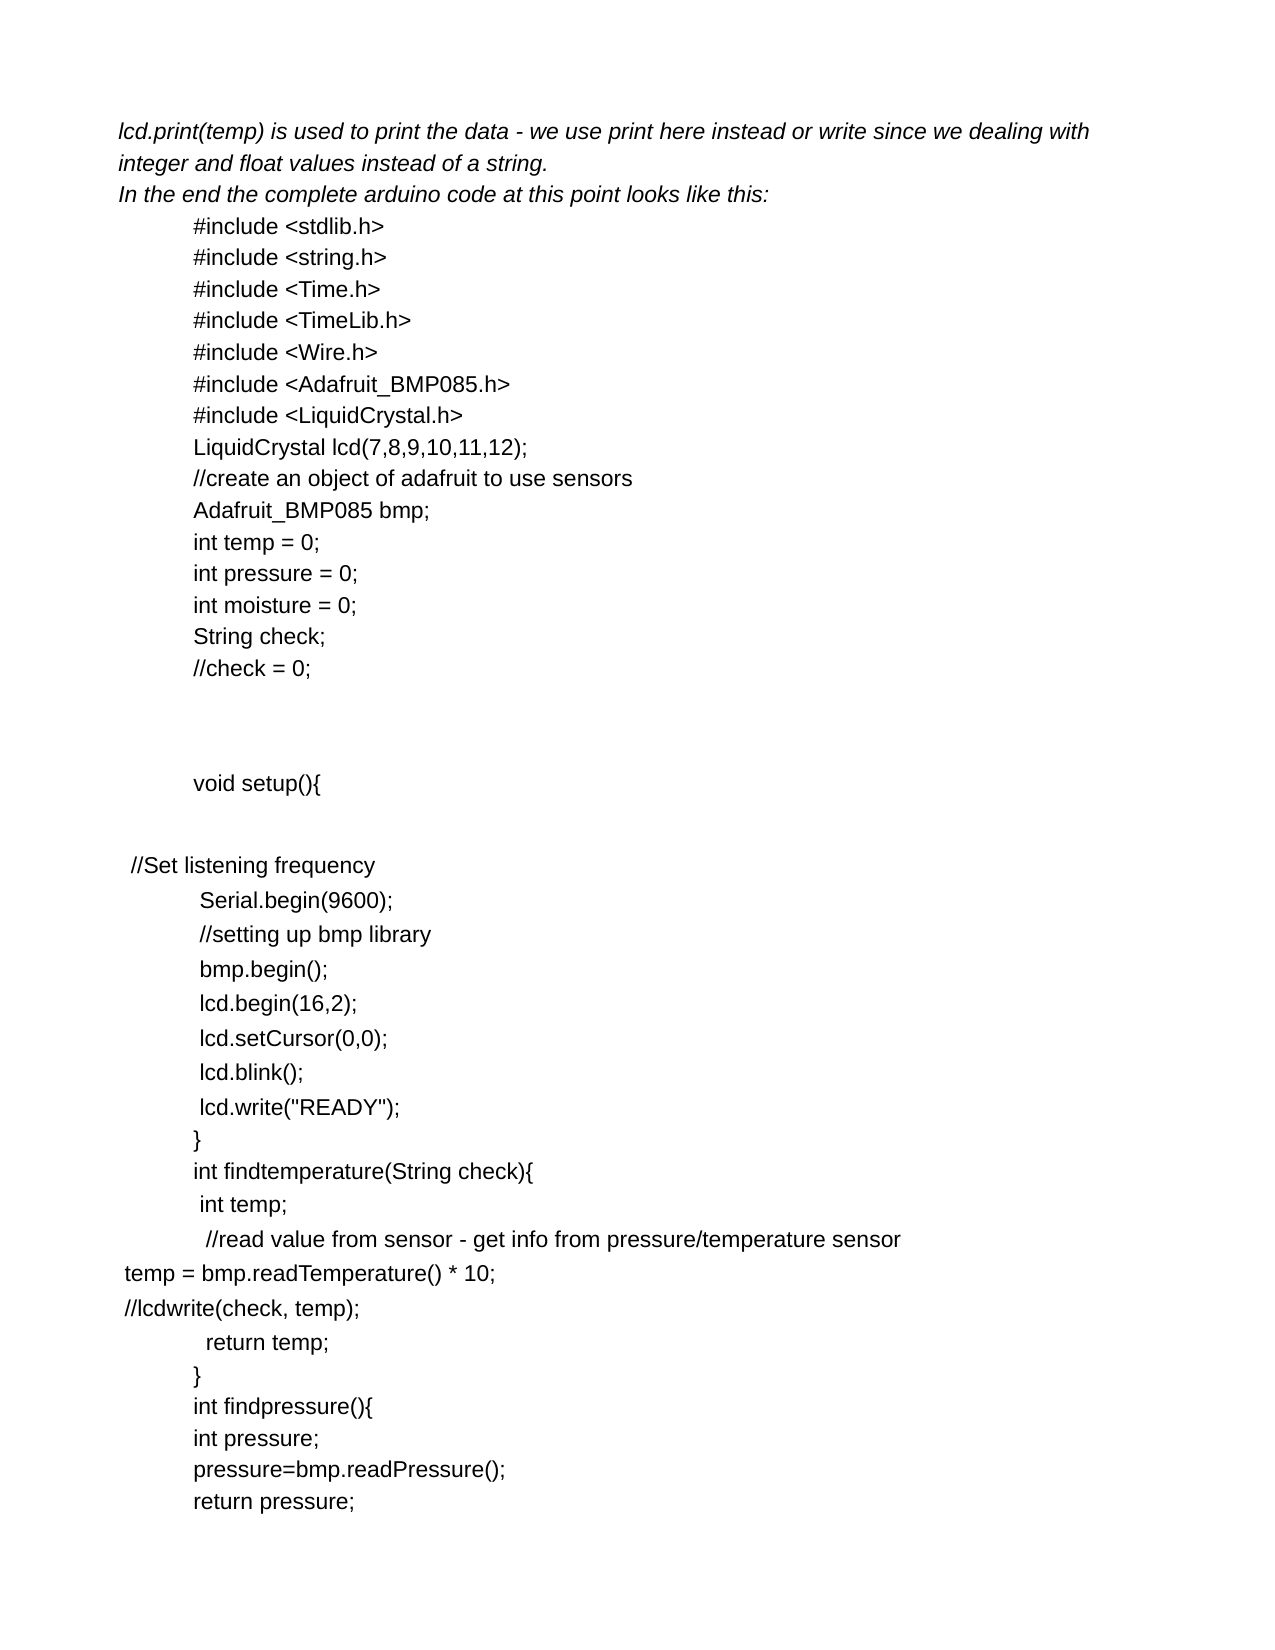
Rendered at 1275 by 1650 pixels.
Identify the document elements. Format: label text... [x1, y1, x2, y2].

text int findpressure(){ [118, 1393, 1157, 1420]
text Adafruit_BMP085 bmp; [118, 497, 1157, 523]
text } [118, 1126, 1157, 1153]
text lcd.blink(); [118, 1057, 1157, 1086]
text temp = bmp.readTemperature() * 10; [118, 1258, 1157, 1287]
text } [118, 1362, 1157, 1388]
text int pressure; [118, 1425, 1157, 1451]
text lcd.write("READY"); [118, 1092, 1157, 1121]
text void setup(){ [118, 770, 1157, 796]
text #include <LiquidCrystal.h> [118, 402, 1157, 428]
text int temp = 0; [118, 528, 1157, 555]
text #include <Time.h> [118, 276, 1157, 302]
text bmp.begin(); [118, 954, 1157, 983]
text Serial.begin(9600); [118, 885, 1157, 914]
text String check; [118, 623, 1157, 649]
text pressure=bmp.readPressure(); [118, 1456, 1157, 1483]
text return pressure; [118, 1488, 1157, 1514]
text int pressure = 0; [118, 560, 1157, 586]
text lcd.setCursor(0,0); [118, 1023, 1157, 1052]
text //read value from sensor - get info from pressure/temperature sensor [118, 1224, 1157, 1253]
text int temp; [118, 1189, 1157, 1218]
text #include <Wire.h> [118, 339, 1157, 365]
text //Set listening frequency [118, 850, 1157, 879]
text LiquidCrystal lcd(7,8,9,10,11,12); [118, 434, 1157, 460]
text //lcdwrite(check, temp); [118, 1293, 1157, 1322]
text #include <Adafruit_BMP085.h> [118, 371, 1157, 397]
text int moisture = 0; [118, 592, 1157, 618]
text //setting up bmp library [118, 919, 1157, 948]
text lcd.begin(16,2); [118, 988, 1157, 1017]
text return temp; [118, 1327, 1157, 1356]
text //create an object of adafruit to use sensors [118, 465, 1157, 492]
text //check = 0; [118, 655, 1157, 681]
text #include <string.h> [118, 244, 1157, 271]
text #include <stdlib.h> [118, 213, 1157, 239]
text int findtemperature(String check){ [118, 1158, 1157, 1184]
text #include <TimeLib.h> [118, 307, 1157, 334]
text lcd.print(temp) is used to print the data - we use print here instead or write since we dealing with integer and float values instead of a string. [118, 118, 1157, 176]
text In the end the complete arduino code at this point looks like this: [118, 181, 1157, 208]
